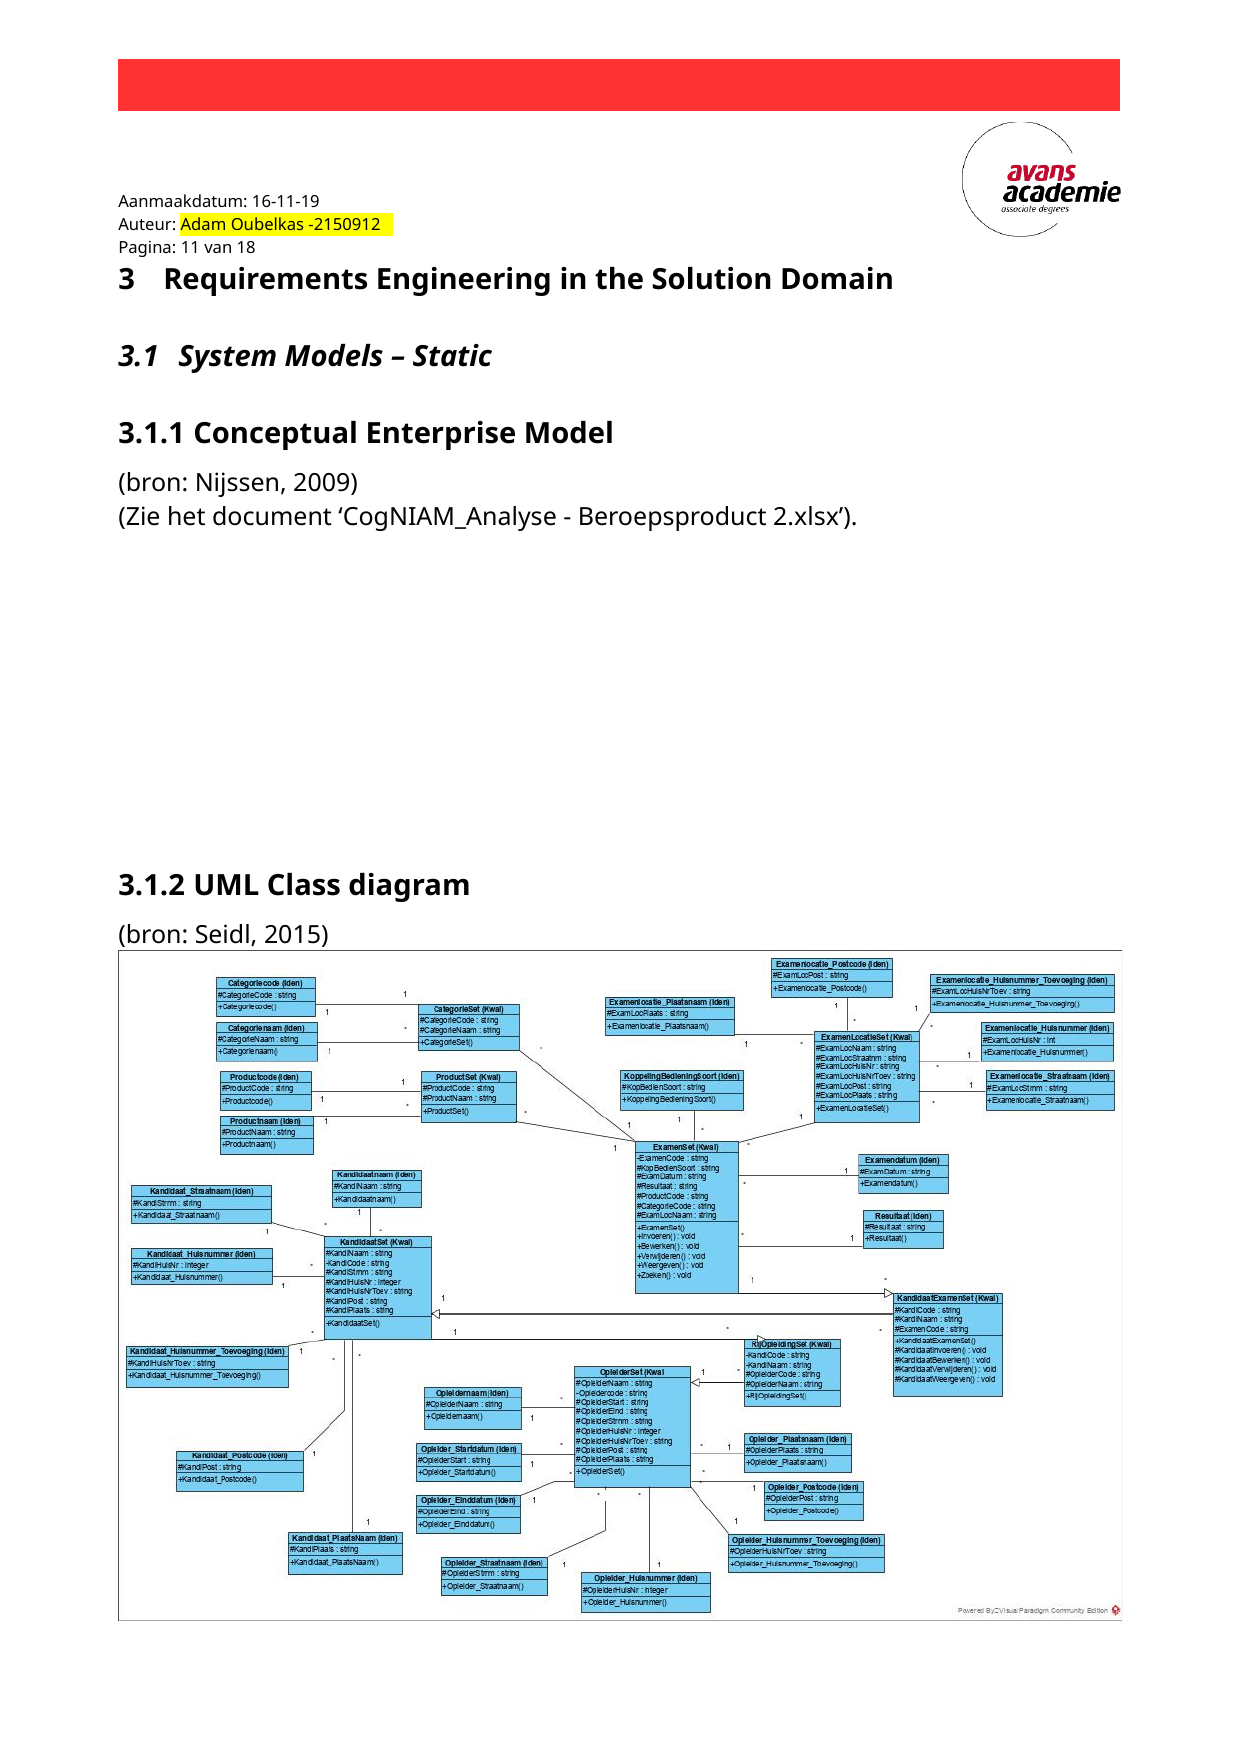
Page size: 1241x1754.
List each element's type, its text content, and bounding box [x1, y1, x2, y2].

text (bron: Seidl, 2015) [118, 917, 1122, 950]
subtitle System Models – Static [118, 335, 1122, 375]
subtitle Requirements Engineering in the Solution Domain [118, 258, 1122, 298]
subtitle UML Class diagram [118, 864, 1122, 904]
text (bron: Nijssen, 2009) [118, 465, 1122, 499]
subtitle Conceptual Enterprise Model [118, 413, 1122, 452]
text (Zie het document ‘CogNIAM_Analyse - Beroepsproduct 2.xlsx’). [118, 499, 1122, 533]
